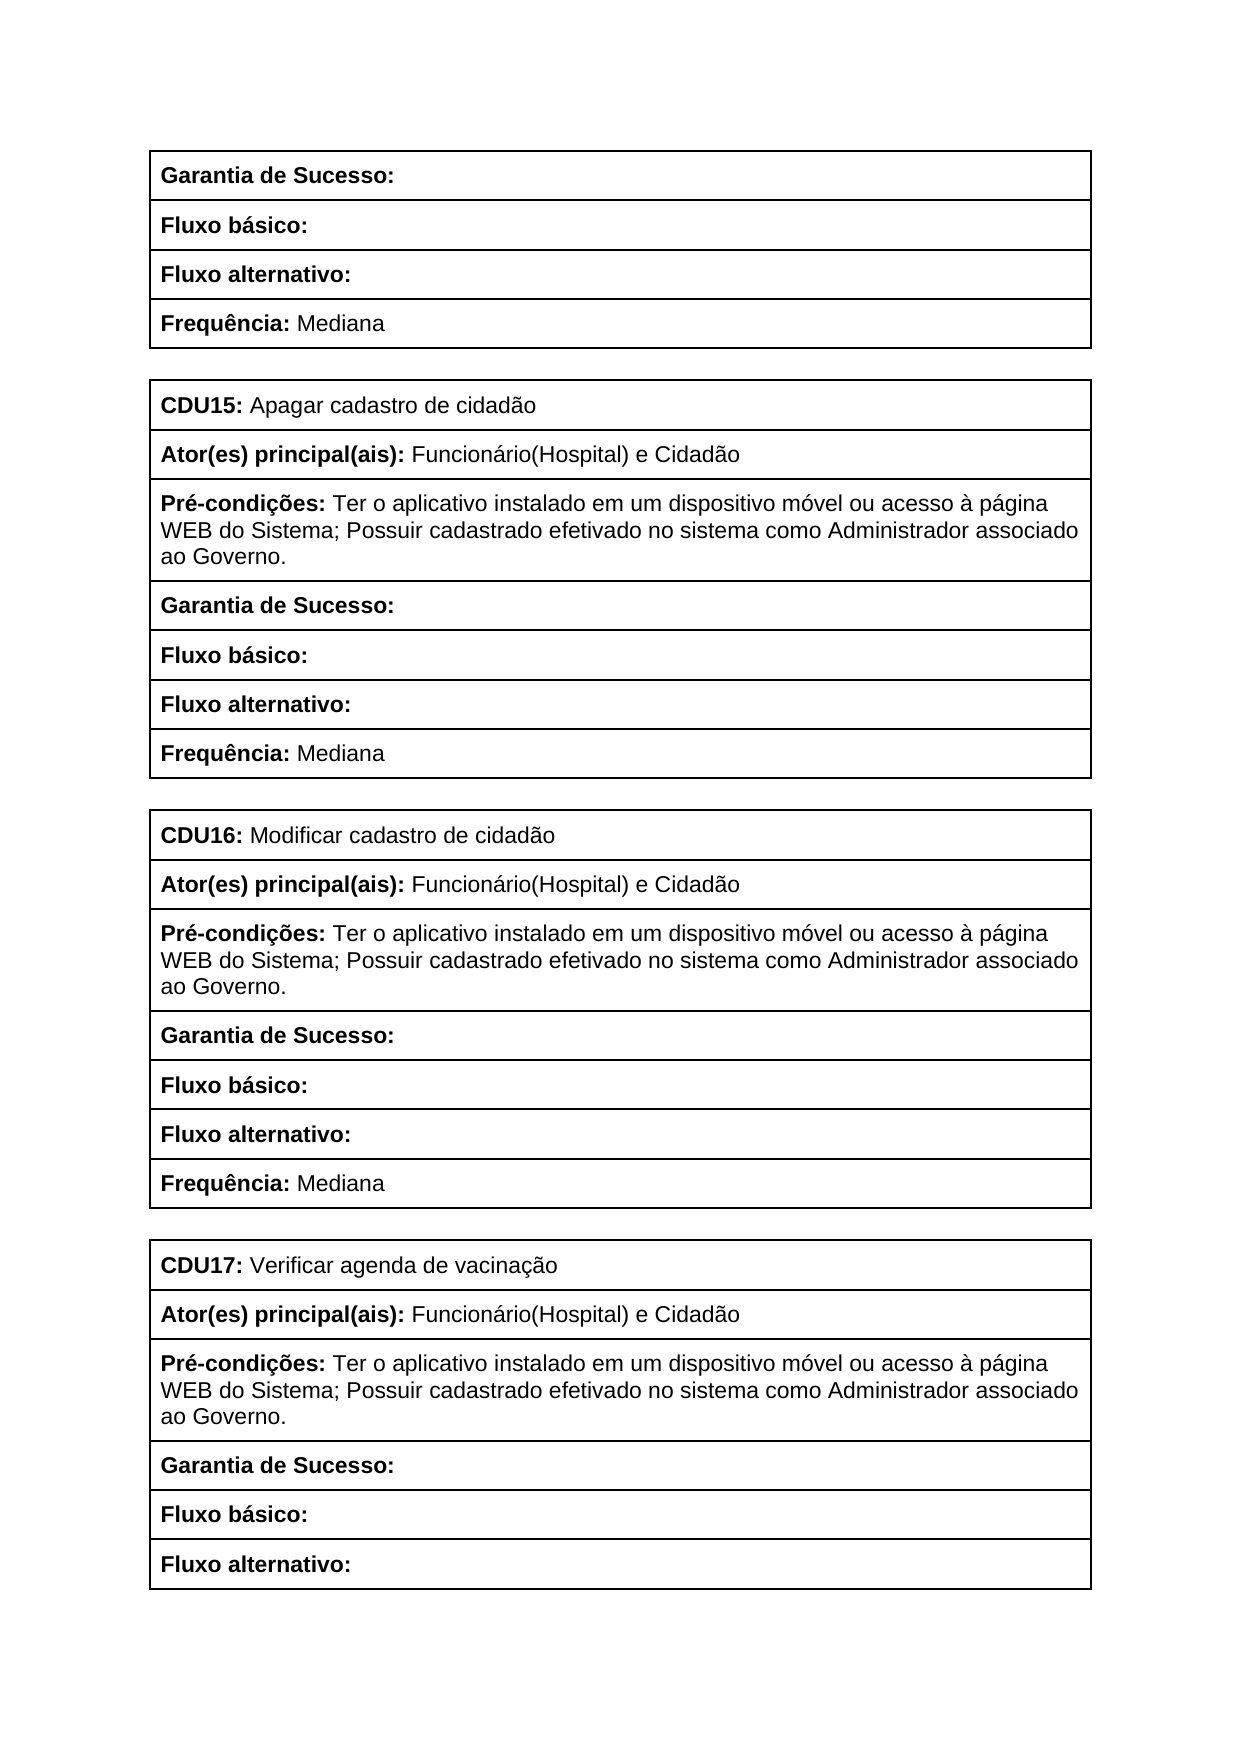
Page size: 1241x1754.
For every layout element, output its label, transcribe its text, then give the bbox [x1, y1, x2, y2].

table_cell Fluxo alternativo: [151, 681, 1090, 728]
table_cell Pré-condições: Ter o aplicativo instalado em um dispositivo móvel ou acesso à página WEB do Sistema; Possuir cadastrado efetivado no sistema como Administrador associado ao Governo. [151, 480, 1090, 580]
table_cell Ator(es) principal(ais): Funcionário(Hospital) e Cidadão [151, 861, 1090, 908]
table_cell Garantia de Sucesso: [151, 152, 1090, 199]
table_cell Garantia de Sucesso: [151, 1442, 1090, 1489]
table_cell Pré-condições: Ter o aplicativo instalado em um dispositivo móvel ou acesso à página WEB do Sistema; Possuir cadastrado efetivado no sistema como Administrador associado ao Governo. [151, 1340, 1090, 1440]
table_cell Frequência: Mediana [151, 1160, 1090, 1207]
table_cell Garantia de Sucesso: [151, 582, 1090, 629]
table_cell Fluxo básico: [151, 201, 1090, 248]
table_cell Fluxo básico: [151, 1061, 1090, 1108]
table_cell Fluxo alternativo: [151, 1540, 1090, 1587]
table_cell Garantia de Sucesso: [151, 1012, 1090, 1059]
table_cell Ator(es) principal(ais): Funcionário(Hospital) e Cidadão [151, 1291, 1090, 1338]
table_cell Fluxo alternativo: [151, 1110, 1090, 1158]
table_cell Pré-condições: Ter o aplicativo instalado em um dispositivo móvel ou acesso à página WEB do Sistema; Possuir cadastrado efetivado no sistema como Administrador associado ao Governo. [151, 910, 1090, 1010]
table_cell Fluxo básico: [151, 1491, 1090, 1538]
table_header CDU17: Verificar agenda de vacinação [151, 1241, 1090, 1288]
table_cell Fluxo básico: [151, 631, 1090, 678]
table_cell Ator(es) principal(ais): Funcionário(Hospital) e Cidadão [151, 431, 1090, 478]
table_cell Frequência: Mediana [151, 730, 1090, 777]
table_header CDU15: Apagar cadastro de cidadão [151, 381, 1090, 429]
table_cell Fluxo alternativo: [151, 251, 1090, 298]
table_header CDU16: Modificar cadastro de cidadão [151, 811, 1090, 858]
table_cell Frequência: Mediana [151, 300, 1090, 347]
